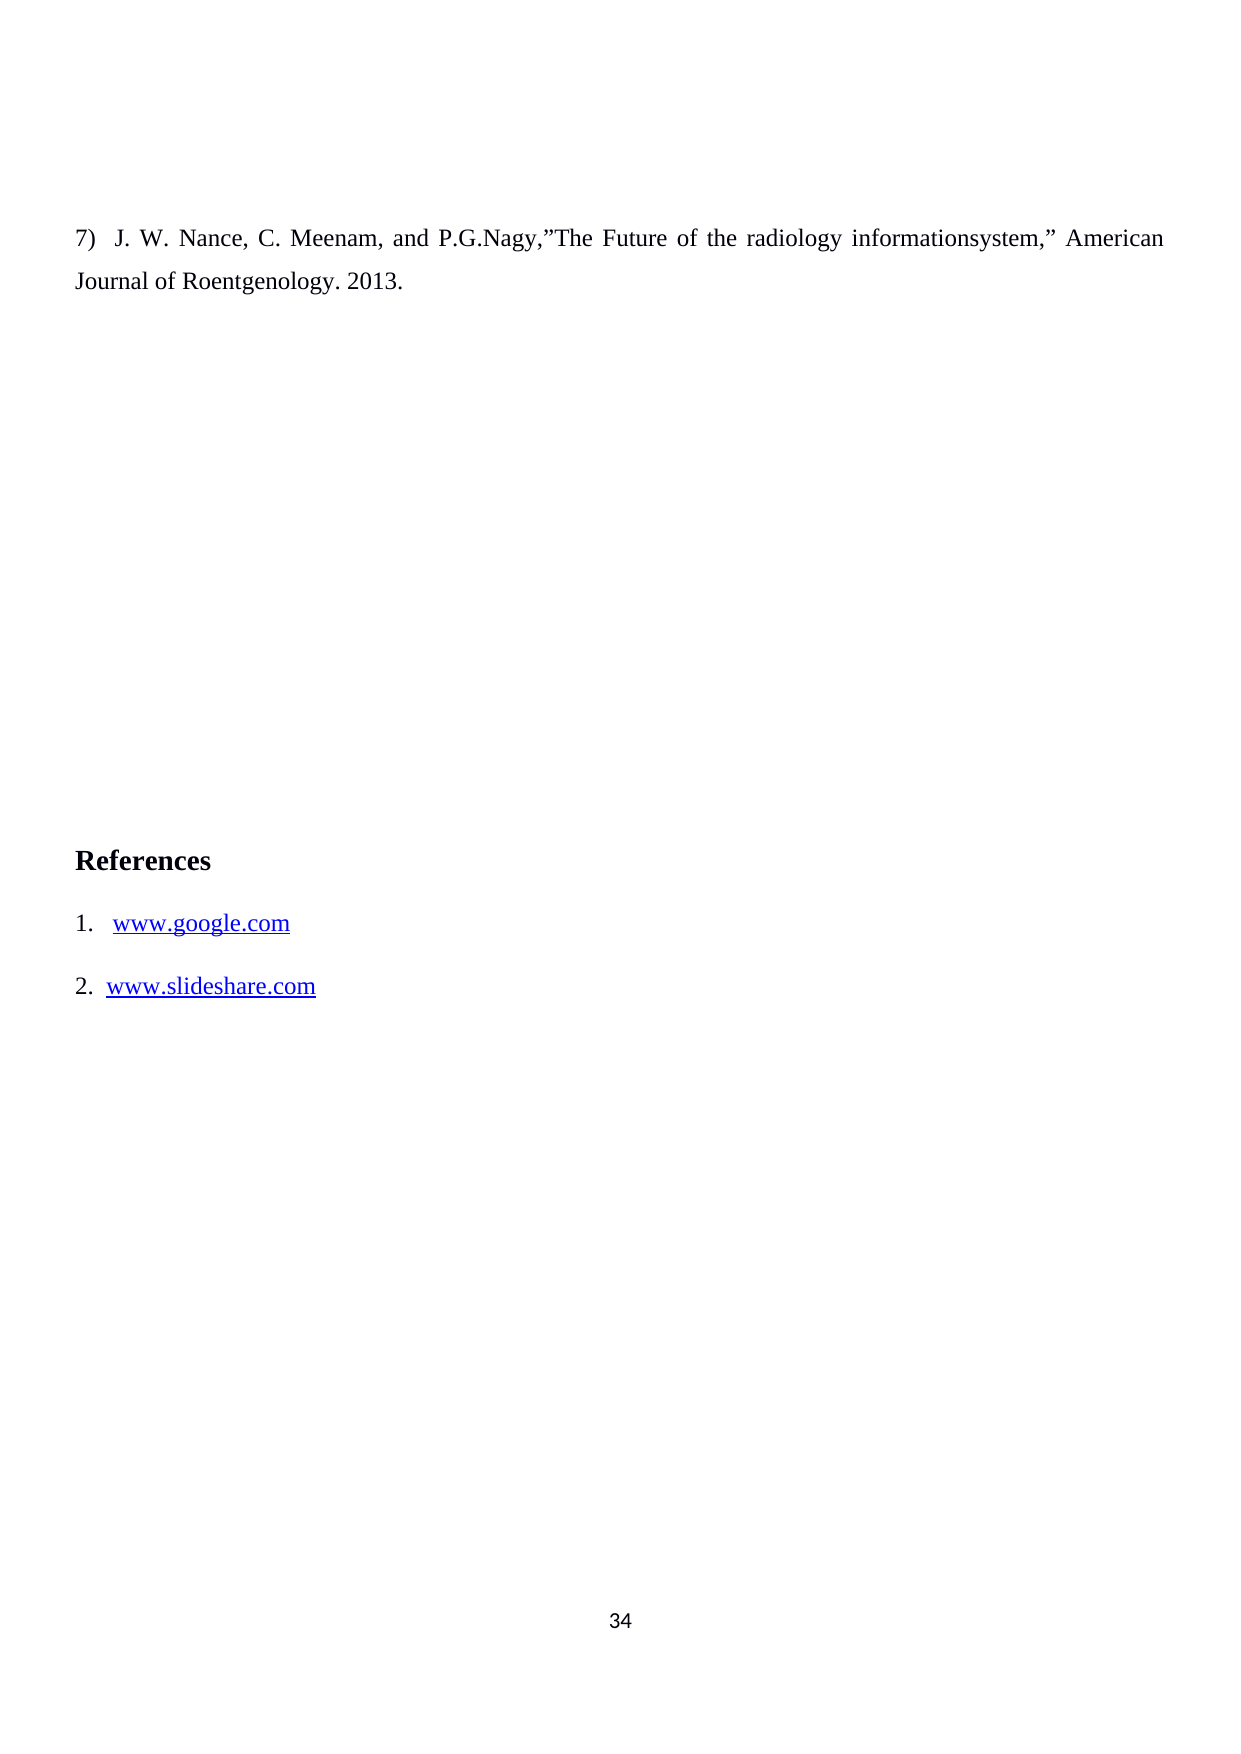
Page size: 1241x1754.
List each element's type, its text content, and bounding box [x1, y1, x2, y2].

text 1. www.google.com [75, 908, 1165, 936]
text 2. www.slideshare.com [75, 971, 1165, 1000]
text 7) J. W. Nance, C. Meenam, and P.G.Nagy,”The Future of the radiology informationsystem,” American Journal of Roentgenology. 2013. [75, 223, 1165, 294]
text References [75, 843, 1165, 876]
